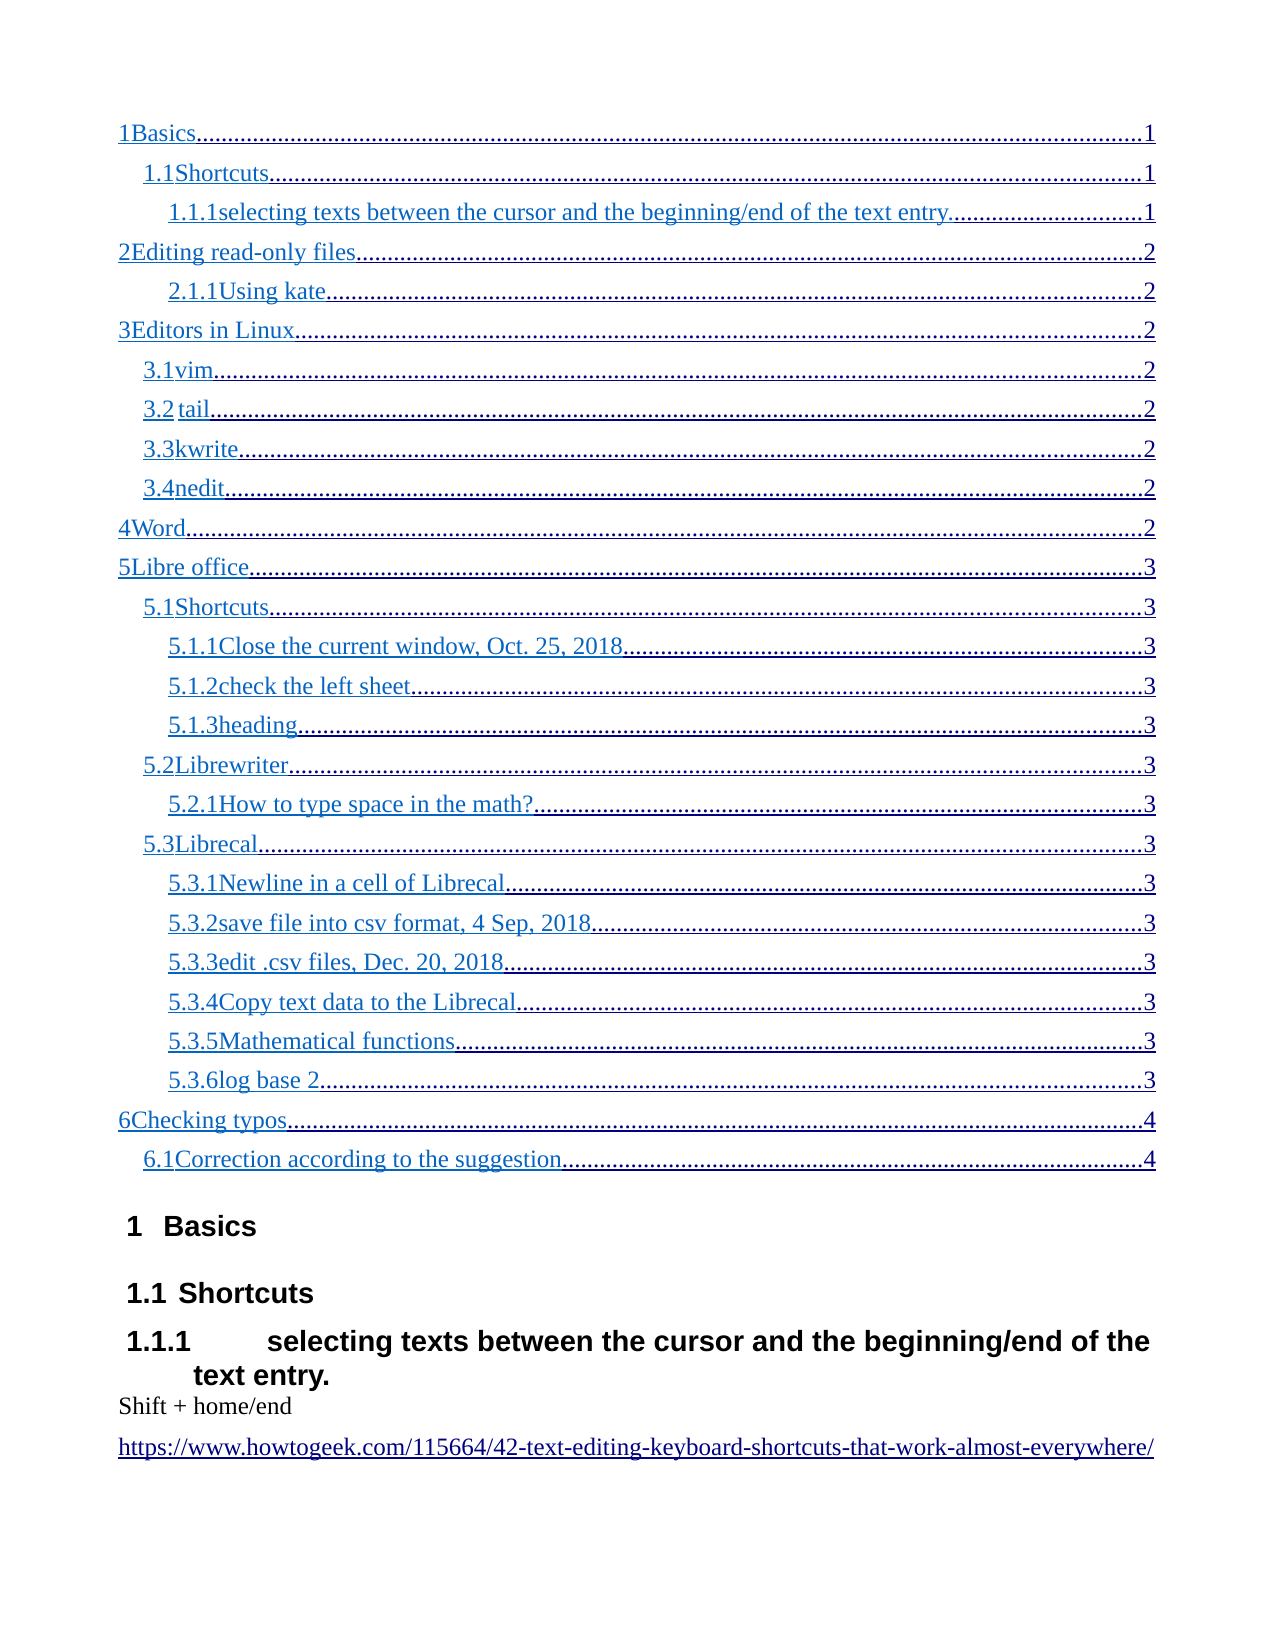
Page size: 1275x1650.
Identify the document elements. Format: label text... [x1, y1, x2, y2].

text 1.1 Shortcuts 1 [143, 158, 1157, 187]
text 5.1.2 check the left sheet 3 [168, 671, 1157, 700]
text 5 Libre office 3 [118, 552, 1157, 581]
text 5.3.6 log base 2 3 [168, 1066, 1157, 1095]
text 2.1.1 Using kate 2 [168, 276, 1157, 305]
text 1 Basics 1 [118, 118, 1157, 147]
text 5.3.5 Mathematical functions 3 [168, 1026, 1157, 1055]
text 6 Checking typos 4 [118, 1105, 1157, 1134]
subtitle Basics [118, 1209, 1157, 1243]
text 5.3.4 Copy text data to the Librecal 3 [168, 987, 1157, 1016]
text 2 Editing read-only files 2 [118, 237, 1157, 266]
text 3.4 nedit 2 [143, 473, 1157, 502]
text 3.3 kwrite 2 [143, 434, 1157, 463]
text 3.2 tail 2 [143, 394, 1157, 423]
text 5.3.2 save file into csv format, 4 Sep, 2018 3 [168, 908, 1157, 937]
text 5.3.1 Newline in a cell of Librecal 3 [168, 868, 1157, 897]
text 5.1 Shortcuts 3 [143, 592, 1157, 621]
text 5.1.3 heading 3 [168, 710, 1157, 739]
text 5.3 Librecal 3 [143, 829, 1157, 858]
text 1.1.1 selecting texts between the cursor and the beginning/end of the text entry. 1 [168, 197, 1157, 226]
text 5.2 Librewriter 3 [143, 750, 1157, 779]
text 3 Editors in Linux 2 [118, 316, 1157, 344]
subtitle selecting texts between the cursor and the beginning/end of the text entry. [118, 1324, 1157, 1391]
text 3.1 vim 2 [143, 355, 1157, 384]
text 5.3.3 edit .csv files, Dec. 20, 2018 3 [168, 947, 1157, 976]
text 5.2.1 How to type space in the math? 3 [168, 789, 1157, 818]
text 4 Word 2 [118, 513, 1157, 542]
text 5.1.1 Close the current window, Oct. 25, 2018 3 [168, 631, 1157, 660]
subtitle Shortcuts [118, 1276, 1157, 1309]
text Shift + home/end [118, 1391, 1157, 1420]
text 6.1 Correction according to the suggestion 4 [143, 1144, 1157, 1174]
text https://www.howtogeek.com/115664/42-text-editing-keyboard-shortcuts-that-work-almost-everywhere/ [118, 1432, 1157, 1461]
